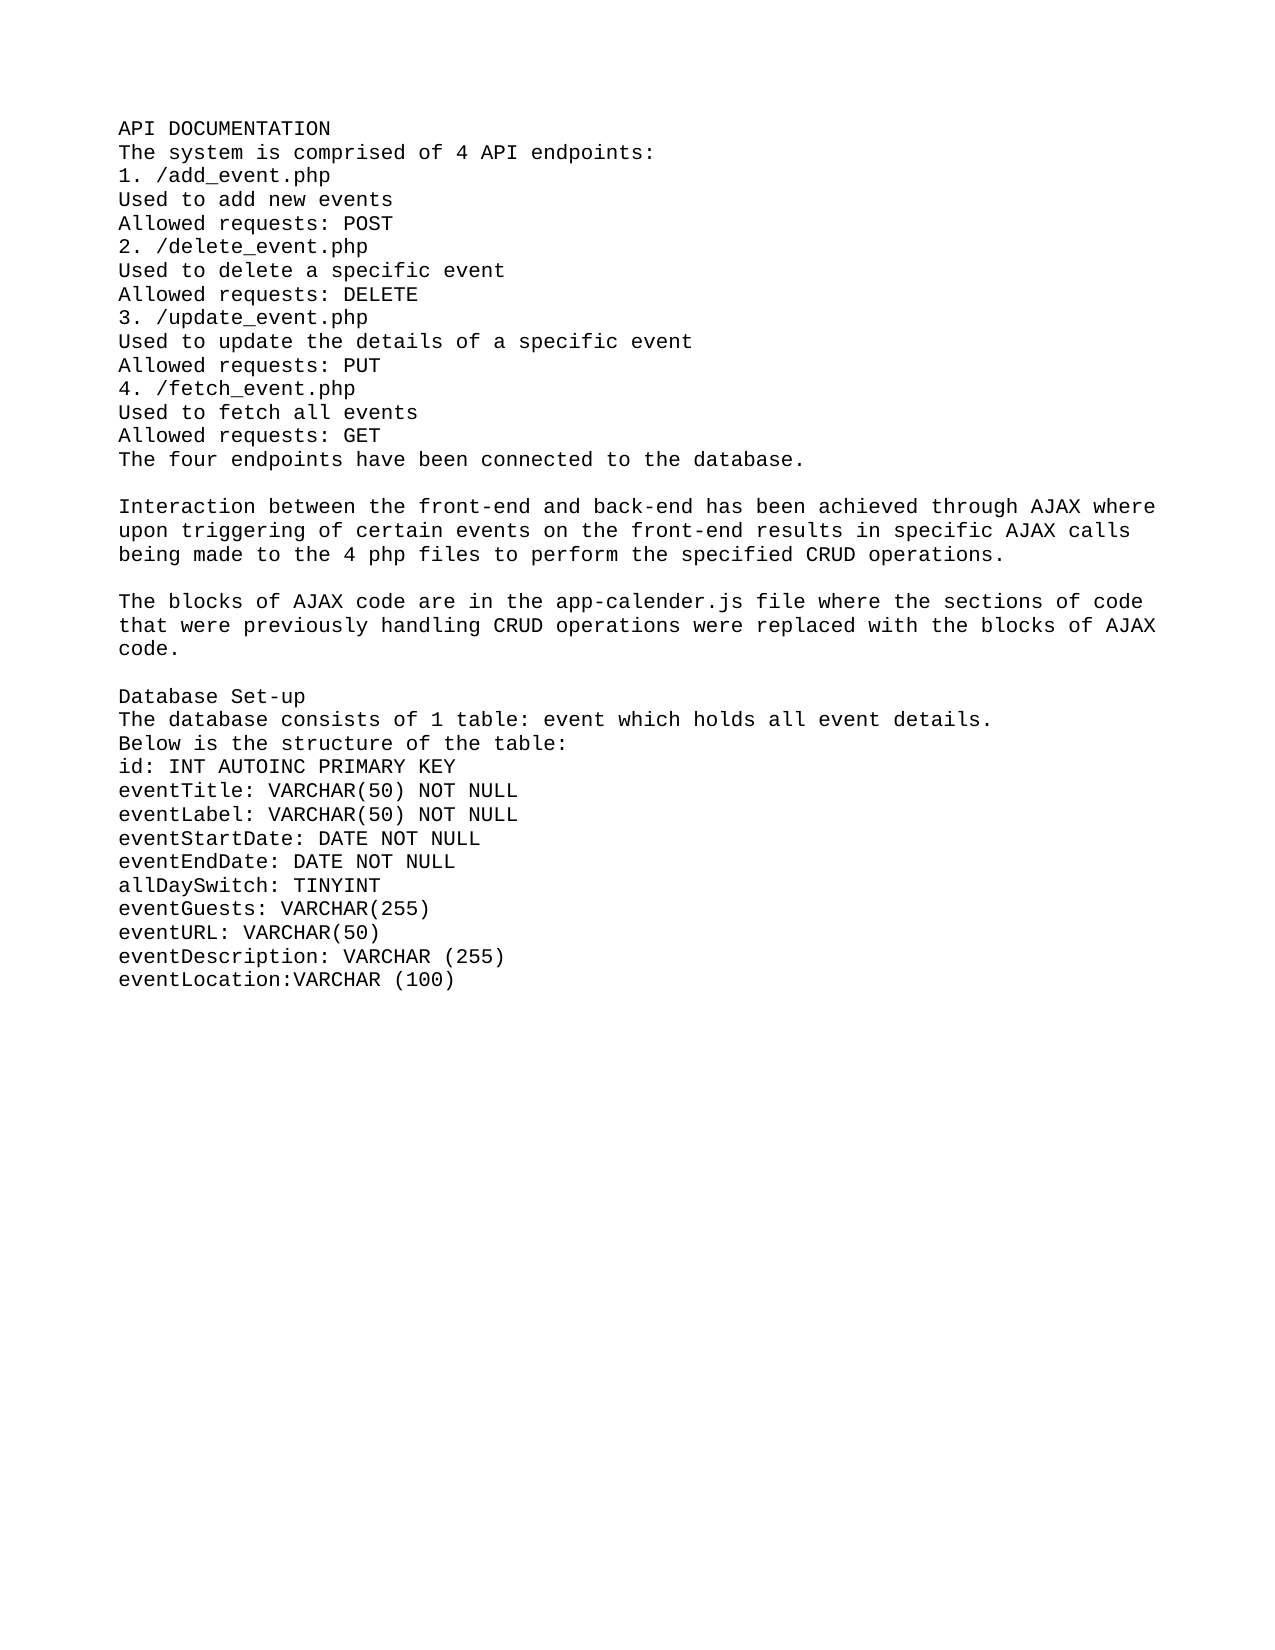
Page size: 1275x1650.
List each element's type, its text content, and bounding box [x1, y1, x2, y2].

text eventEndDate: DATE NOT NULL [118, 851, 1157, 875]
text eventDescription: VARCHAR (255) [118, 946, 1157, 969]
text The blocks of AJAX code are in the app-calender.js file where the sections of code that were previously handling CRUD operations were replaced with the blocks of AJAX code. [118, 591, 1157, 662]
text Allowed requests: DELETE [118, 284, 1157, 307]
text eventURL: VARCHAR(50) [118, 922, 1157, 946]
text allDaySwitch: TINYINT [118, 875, 1157, 898]
text API DOCUMENTATION [118, 118, 1157, 142]
text eventLocation:VARCHAR (100) [118, 969, 1157, 993]
text 3. /update_event.php [118, 307, 1157, 331]
text The database consists of 1 table: event which holds all event details. [118, 709, 1157, 733]
text 2. /delete_event.php [118, 236, 1157, 260]
text The four endpoints have been connected to the database. [118, 449, 1157, 473]
text 4. /fetch_event.php [118, 378, 1157, 402]
text 1. /add_event.php [118, 165, 1157, 189]
text Used to fetch all events [118, 402, 1157, 426]
text Allowed requests: PUT [118, 354, 1157, 378]
text Used to delete a specific event [118, 260, 1157, 284]
text eventLabel: VARCHAR(50) NOT NULL [118, 804, 1157, 827]
text Allowed requests: GET [118, 426, 1157, 449]
text eventStartDate: DATE NOT NULL [118, 827, 1157, 851]
text Database Set-up [118, 686, 1157, 709]
text Interaction between the front-end and back-end has been achieved through AJAX where upon triggering of certain events on the front-end results in specific AJAX calls being made to the 4 php files to perform the specified CRUD operations. [118, 496, 1157, 567]
text eventTitle: VARCHAR(50) NOT NULL [118, 780, 1157, 804]
text eventGuests: VARCHAR(255) [118, 898, 1157, 922]
text Used to add new events [118, 189, 1157, 213]
text The system is comprised of 4 API endpoints: [118, 142, 1157, 165]
text id: INT AUTOINC PRIMARY KEY [118, 757, 1157, 780]
text Allowed requests: POST [118, 213, 1157, 236]
text Below is the structure of the table: [118, 733, 1157, 757]
text Used to update the details of a specific event [118, 331, 1157, 354]
